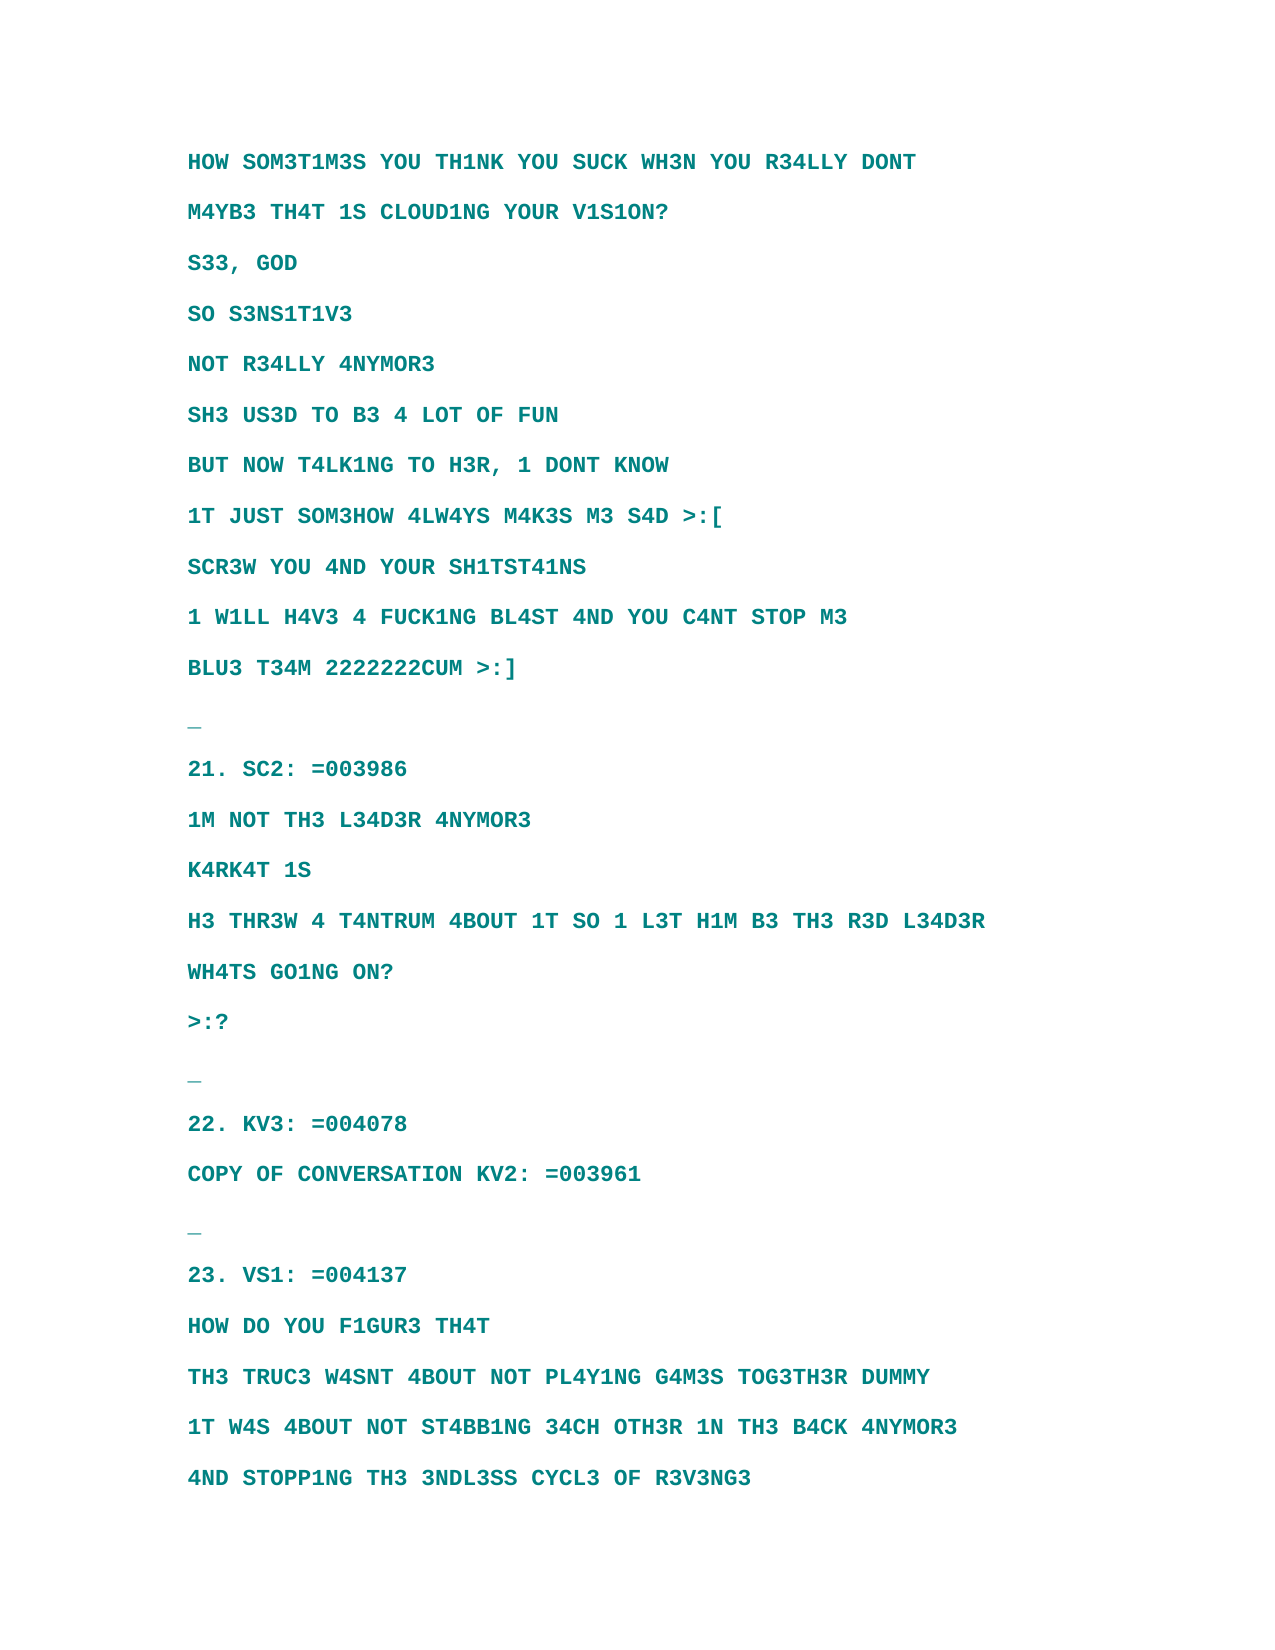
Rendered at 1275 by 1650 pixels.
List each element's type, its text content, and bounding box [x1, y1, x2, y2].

text H3 THR3W 4 T4NTRUM 4BOUT 1T SO 1 L3T H1M B3 TH3 R3D L34D3R [187, 909, 1087, 935]
text M4YB3 TH4T 1S CLOUD1NG YOUR V1S1ON? [187, 201, 1087, 227]
text HOW SOM3T1M3S YOU TH1NK YOU SUCK WH3N YOU R34LLY DONT [187, 150, 1087, 176]
text SCR3W YOU 4ND YOUR SH1TST41NS [187, 555, 1087, 581]
text HOW DO YOU F1GUR3 TH4T [187, 1314, 1087, 1340]
text 23. VS1: =004137 [187, 1264, 1087, 1290]
text TH3 TRUC3 W4SNT 4BOUT NOT PL4Y1NG G4M3S TOG3TH3R DUMMY [187, 1365, 1087, 1391]
text _ [187, 1213, 1087, 1239]
text >:? [187, 1011, 1087, 1037]
text SH3 US3D TO B3 4 LOT OF FUN [187, 403, 1087, 429]
text _ [187, 1061, 1087, 1087]
text NOT R34LLY 4NYMOR3 [187, 352, 1087, 378]
text 22. KV3: =004078 [187, 1112, 1087, 1138]
text SO S3NS1T1V3 [187, 302, 1087, 328]
text 1T JUST SOM3HOW 4LW4YS M4K3S M3 S4D >:[ [187, 504, 1087, 530]
text BUT NOW T4LK1NG TO H3R, 1 DONT KNOW [187, 454, 1087, 480]
text 1M NOT TH3 L34D3R 4NYMOR3 [187, 808, 1087, 834]
text WH4TS GO1NG ON? [187, 960, 1087, 986]
text 1T W4S 4BOUT NOT ST4BB1NG 34CH OTH3R 1N TH3 B4CK 4NYMOR3 [187, 1416, 1087, 1442]
text 4ND STOPP1NG TH3 3NDL3SS CYCL3 OF R3V3NG3 [187, 1466, 1087, 1492]
text 1 W1LL H4V3 4 FUCK1NG BL4ST 4ND YOU C4NT STOP M3 [187, 606, 1087, 632]
text _ [187, 707, 1087, 733]
text 21. SC2: =003986 [187, 757, 1087, 783]
text COPY OF CONVERSATION KV2: =003961 [187, 1162, 1087, 1188]
text S33, GOD [187, 251, 1087, 277]
text K4RK4T 1S [187, 859, 1087, 885]
text BLU3 T34M 2222222CUM >:] [187, 656, 1087, 682]
